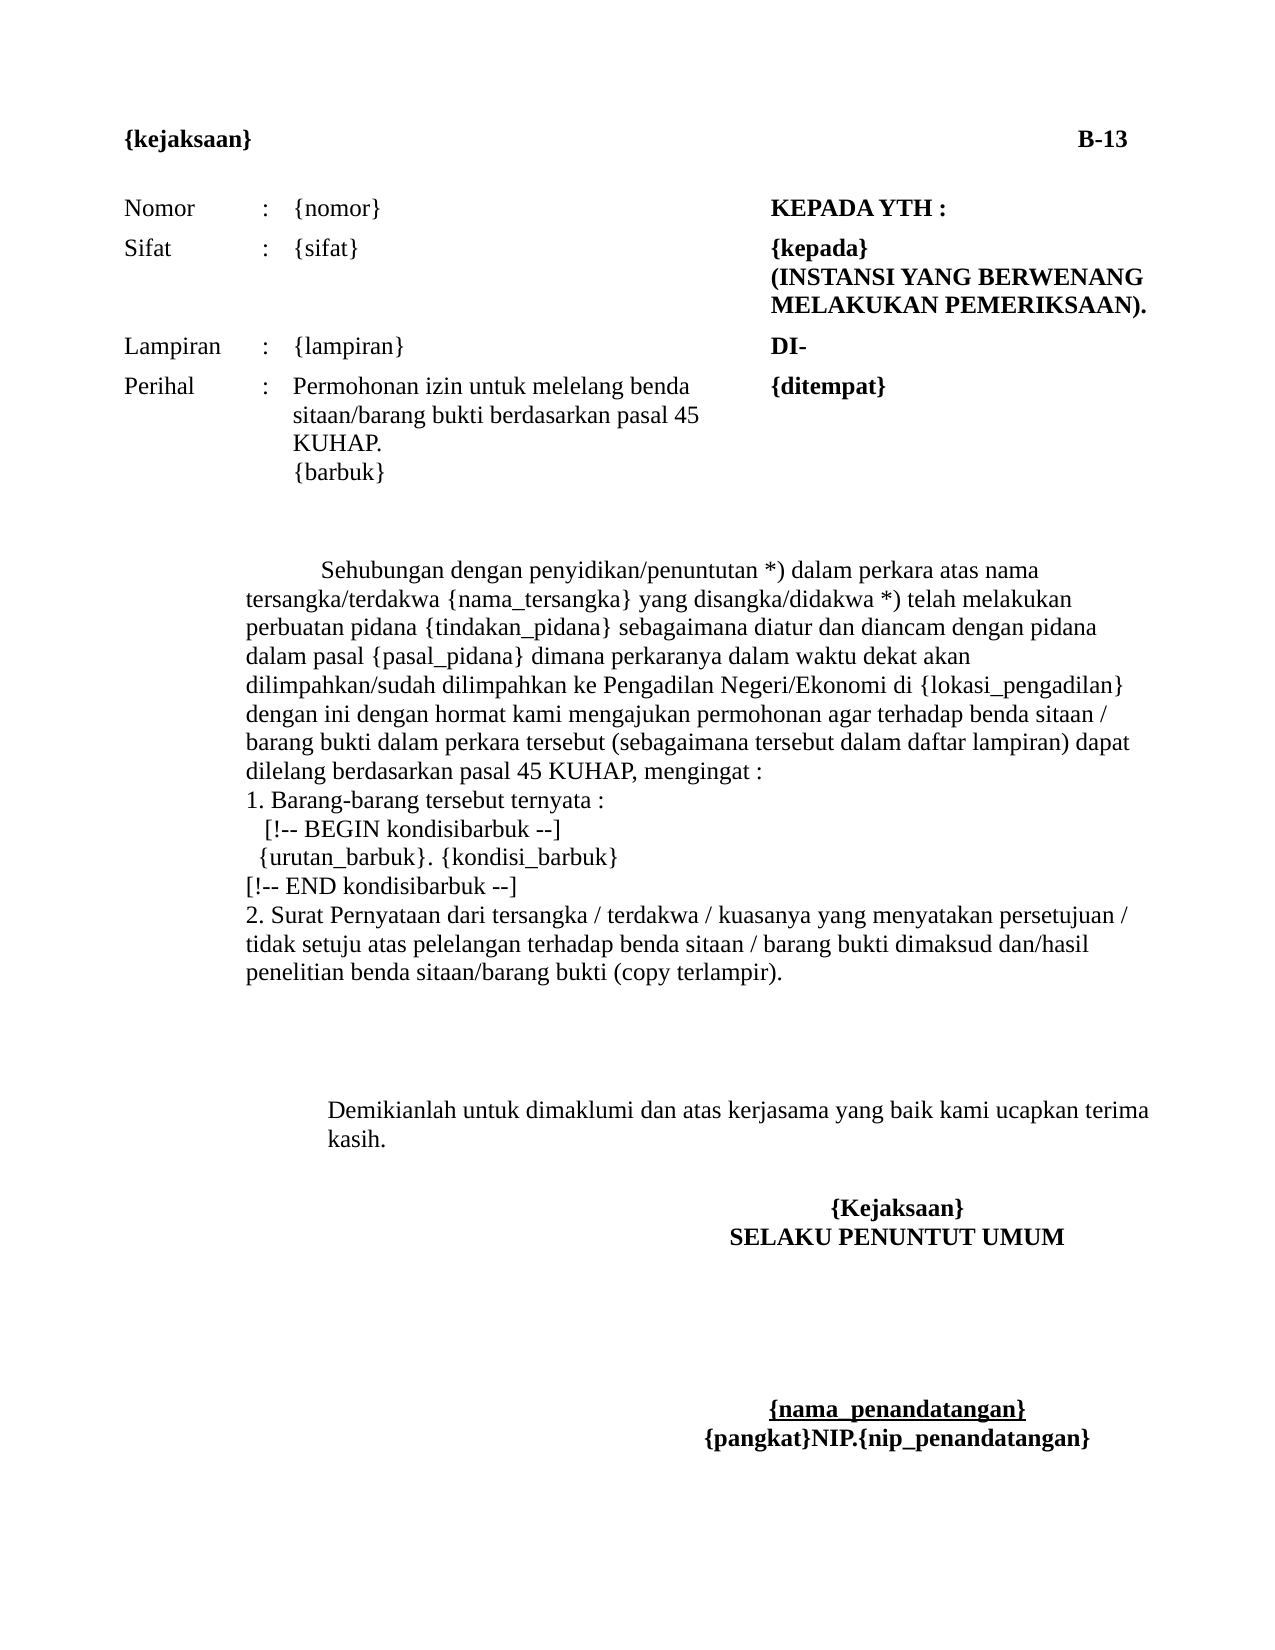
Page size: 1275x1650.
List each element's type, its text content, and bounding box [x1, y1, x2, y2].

table_header Demikianlah untuk dimaklumi dan atas kerjasama yang baik kami ucapkan terima kasih. [322, 1090, 1157, 1158]
table_cell {kepada} (INSTANSI YANG BERWENANG MELAKUKAN PEMERIKSAAN). [765, 227, 1157, 325]
table_cell {ditempat} [765, 365, 1157, 492]
table_cell : [256, 227, 287, 325]
table_cell {sifat} [287, 227, 765, 325]
table_header B-13 [1072, 118, 1157, 158]
table_cell : [256, 365, 287, 492]
table_header {kejaksaan} [118, 118, 1072, 158]
table_header KEPADA YTH : [765, 187, 1157, 227]
table_cell DI- [765, 325, 1157, 365]
table_header : [256, 187, 287, 227]
table_header [240, 1021, 1157, 1061]
table_header [118, 1187, 637, 1457]
table_cell Sifat [118, 227, 256, 325]
table_header {Kejaksaan} SELAKU PENUNTUT UMUM {nama_penandatangan} {pangkat}NIP.{nip_penandatangan} [638, 1187, 1157, 1457]
table_header Nomor [118, 187, 256, 227]
table_cell Lampiran [118, 325, 256, 365]
table_cell {lampiran} [287, 325, 765, 365]
table_header {nomor} [287, 187, 765, 227]
table_header Sehubungan dengan penyidikan/penuntutan *) dalam perkara atas nama tersangka/terdakwa {nama_tersangka} yang disangka/didakwa *) telah melakukan perbuatan pidana {tindakan_pidana} sebagaimana diatur dan diancam dengan pidana dalam pasal {pasal_pidana} dimana perkaranya dalam waktu dekat akan dilimpahkan/sudah dilimpahkan ke Pengadilan Negeri/Ekonomi di {lokasi_pengadilan} dengan ini dengan hormat kami mengajukan permohonan agar terhadap benda sitaan / barang bukti dalam perkara tersebut (sebagaimana tersebut dalam daftar lampiran) dapat dilelang berdasarkan pasal 45 KUHAP, mengingat : 1. Barang-barang tersebut ternyata : [!-- BEGIN kondisibarbuk --] {urutan_barbuk}. {kondisi_barbuk} [!-- END kondisibarbuk --] 2. Surat Pernyataan dari tersangka / terdakwa / kuasanya yang menyatakan persetujuan / tidak setuju atas pelelangan terhadap benda sitaan / barang bukti dimaksud dan/hasil penelitian benda sitaan/barang bukti (copy terlampir). [240, 549, 1157, 992]
table_cell : [256, 325, 287, 365]
table_cell Perihal [118, 365, 256, 492]
table_cell Permohonan izin untuk melelang benda sitaan/barang bukti berdasarkan pasal 45 KUHAP. {barbuk} [287, 365, 765, 492]
